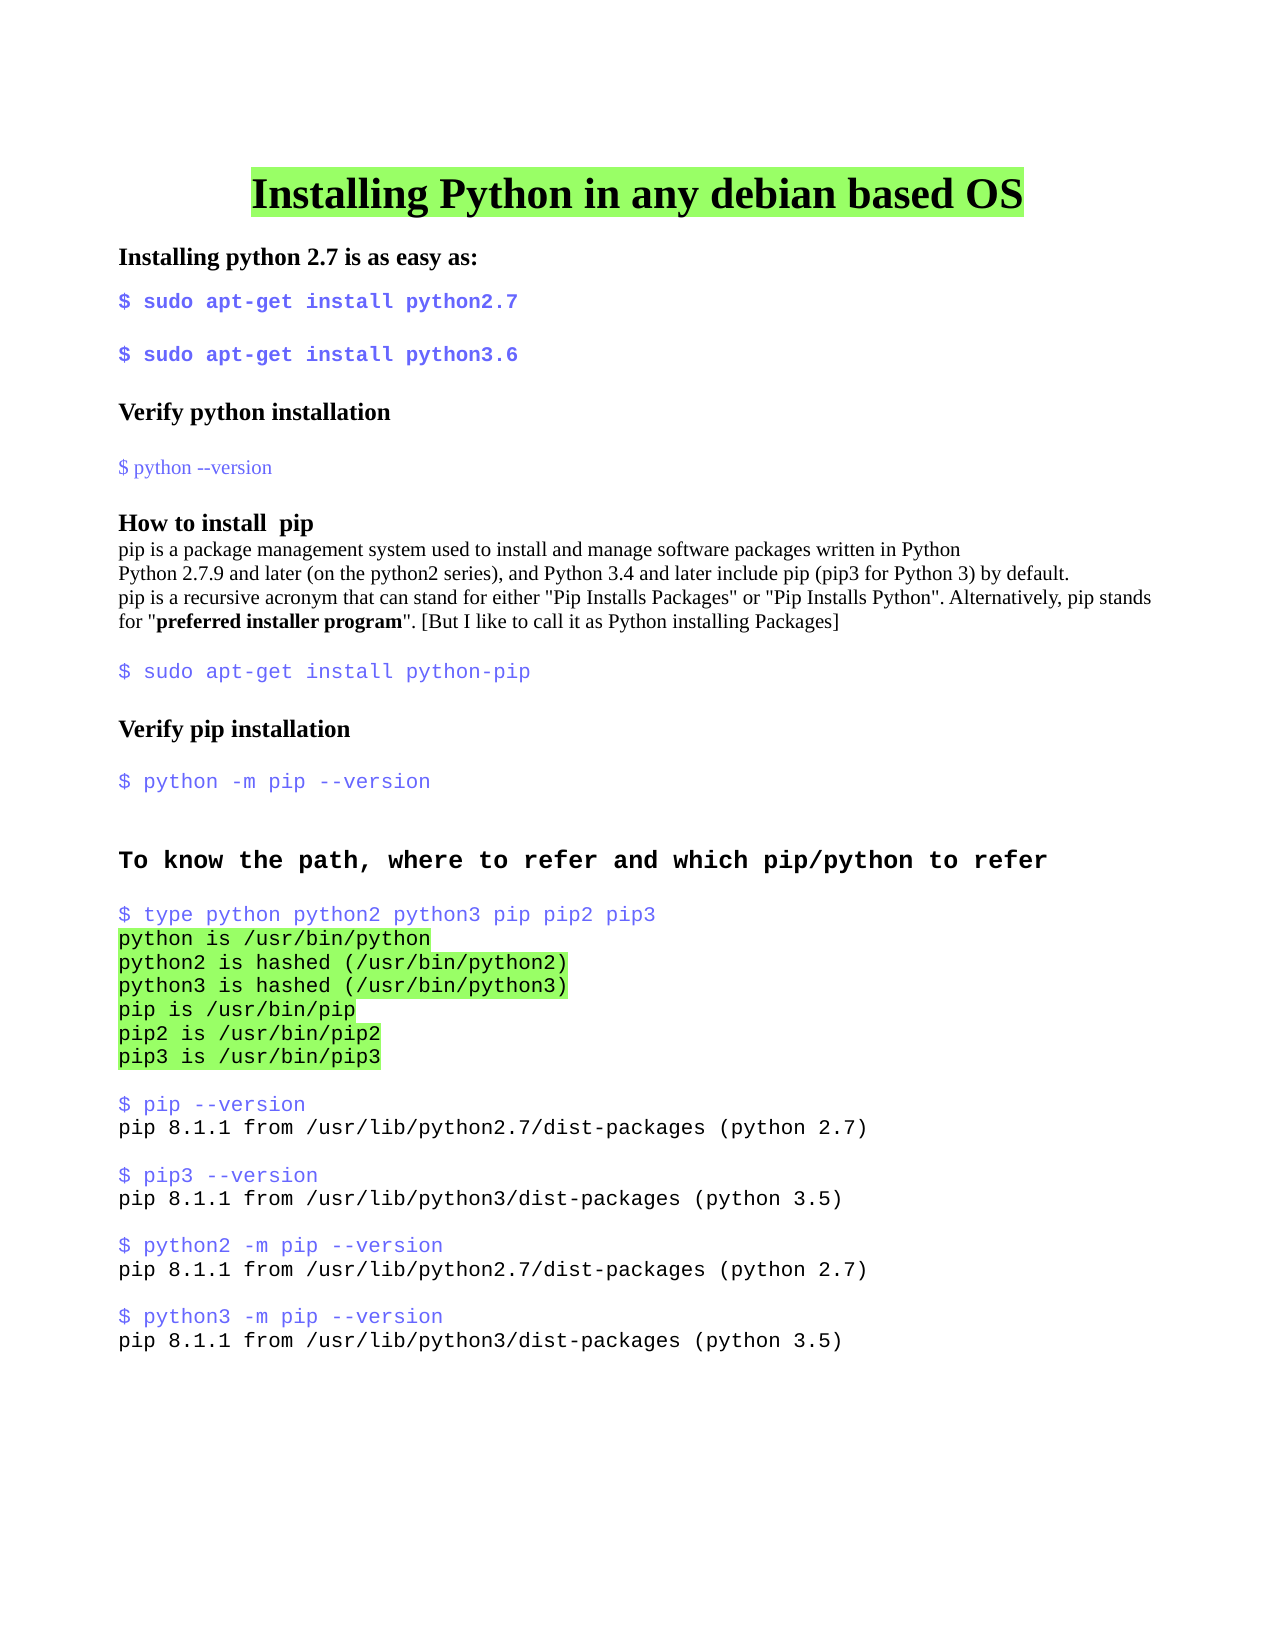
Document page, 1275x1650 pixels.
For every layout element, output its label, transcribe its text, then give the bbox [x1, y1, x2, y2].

text Python 2.7.9 and later (on the python2 series), and Python 3.4 and later include pip (pip3 for Python 3) by default. [118, 561, 1157, 584]
text $ pip3 --version [118, 1164, 1157, 1188]
text $ python --version [118, 455, 1157, 479]
text pip 8.1.1 from /usr/lib/python3/dist-packages (python 3.5) [118, 1330, 1157, 1354]
text Installing Python in any debian based OS [118, 167, 1157, 217]
text $ type python python2 python3 pip pip2 pip3 [118, 904, 1157, 928]
text Verify pip installation [118, 714, 1157, 743]
text $ sudo apt-get install python-pip [118, 661, 1157, 685]
text python is /usr/bin/python [118, 928, 1157, 952]
text $ pip --version [118, 1094, 1157, 1117]
text pip 8.1.1 from /usr/lib/python2.7/dist-packages (python 2.7) [118, 1259, 1157, 1283]
text pip 8.1.1 from /usr/lib/python2.7/dist-packages (python 2.7) [118, 1117, 1157, 1141]
text pip is /usr/bin/pip [118, 999, 1157, 1023]
text $ python3 -m pip --version [118, 1306, 1157, 1330]
text pip 8.1.1 from /usr/lib/python3/dist-packages (python 3.5) [118, 1188, 1157, 1212]
text $ sudo apt-get install python3.6 [118, 344, 1157, 368]
text Installing python 2.7 is as easy as: [118, 242, 1157, 271]
text pip is a package management system used to install and manage software packages written in Python [118, 536, 1157, 561]
text pip2 is /usr/bin/pip2 [118, 1023, 1157, 1046]
text How to install pip [118, 508, 1157, 536]
text $ sudo apt-get install python2.7 [118, 291, 1157, 315]
text python3 is hashed (/usr/bin/python3) [118, 975, 1157, 999]
text $ python2 -m pip --version [118, 1236, 1157, 1259]
text $ python -m pip --version [118, 771, 1157, 795]
text pip3 is /usr/bin/pip3 [118, 1046, 1157, 1070]
text To know the path, where to refer and which pip/python to refer [118, 847, 1157, 876]
text Verify python installation [118, 397, 1157, 426]
text python2 is hashed (/usr/bin/python2) [118, 952, 1157, 975]
text pip is a recursive acronym that can stand for either "Pip Installs Packages" or "Pip Installs Python". Alternatively, pip stands for "preferred installer program". [But I like to call it as Python installing Packages] [118, 584, 1157, 633]
